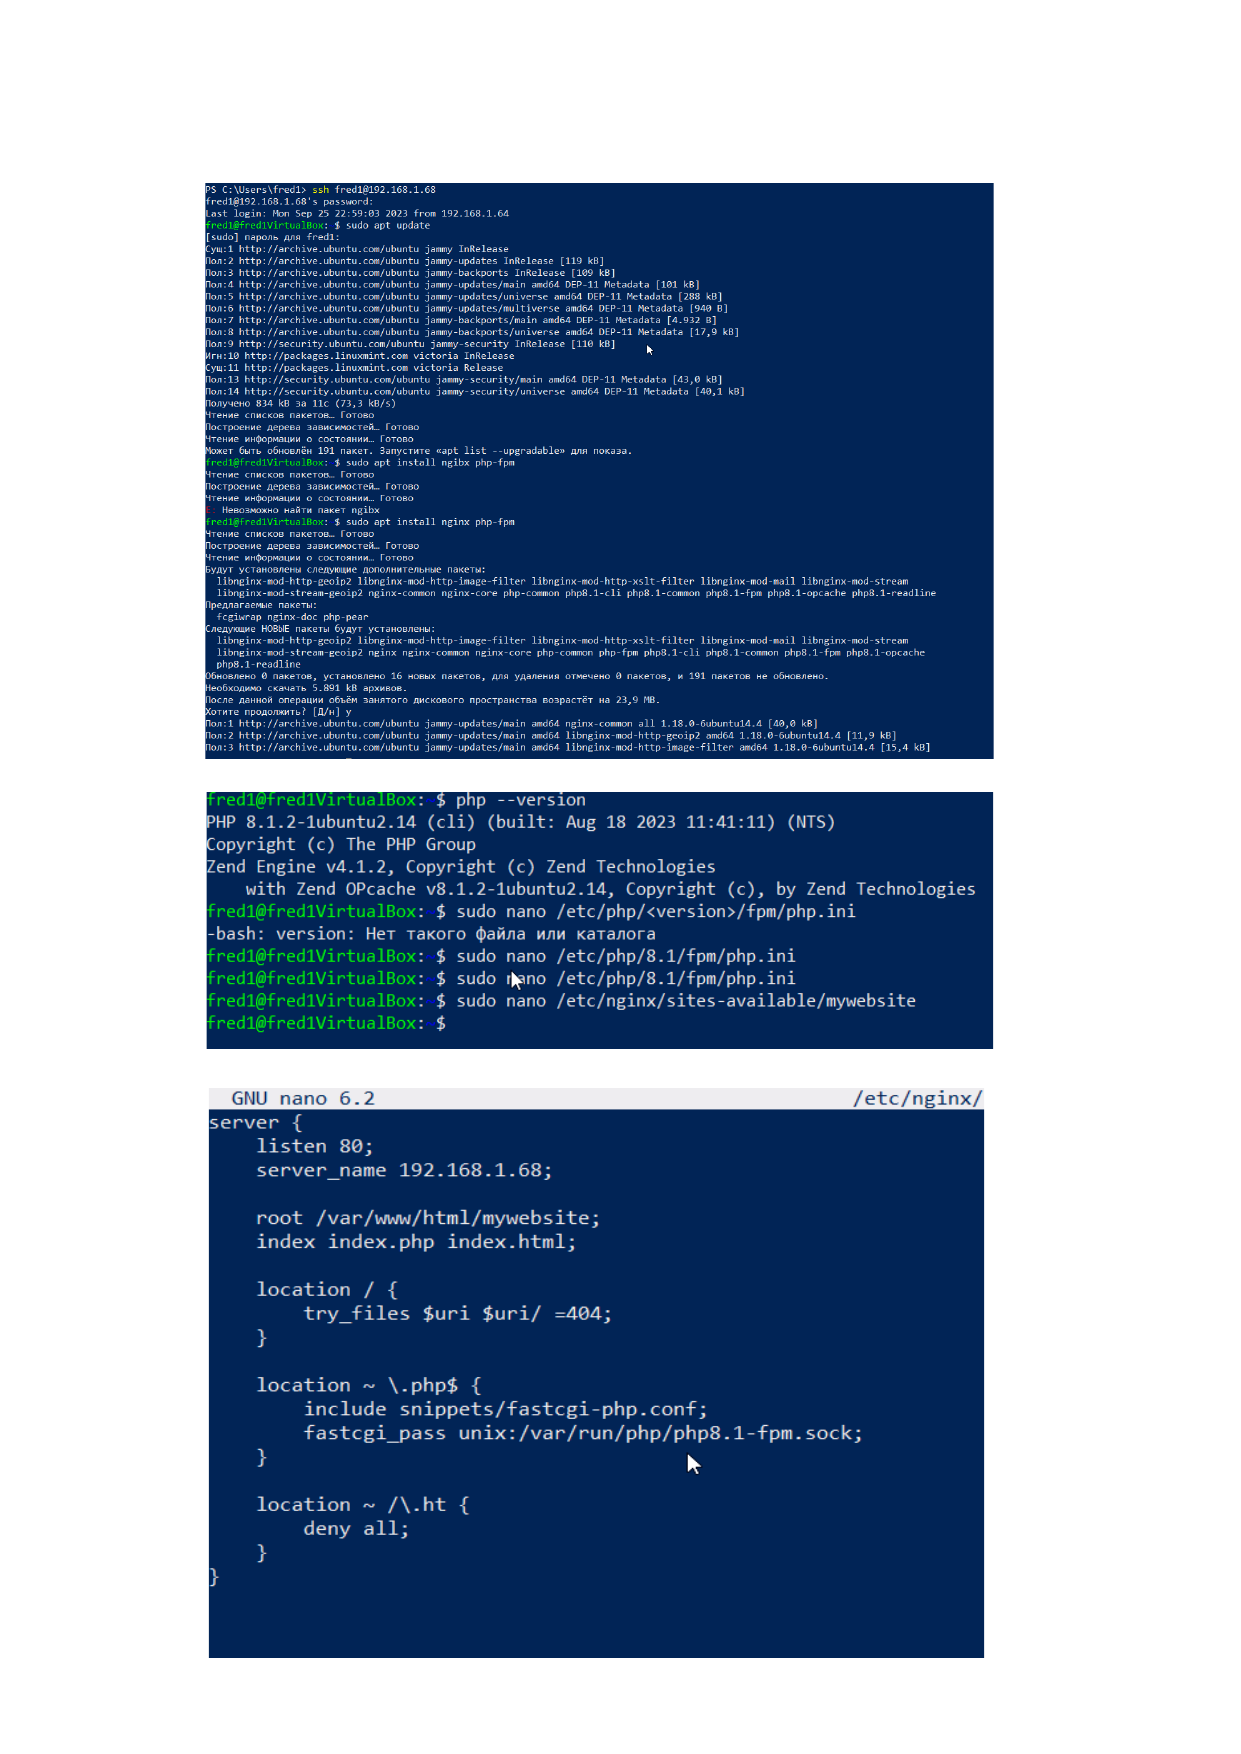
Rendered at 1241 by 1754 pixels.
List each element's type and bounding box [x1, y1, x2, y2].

picture [208, 1088, 985, 1658]
picture [205, 183, 994, 759]
picture [206, 792, 994, 1049]
